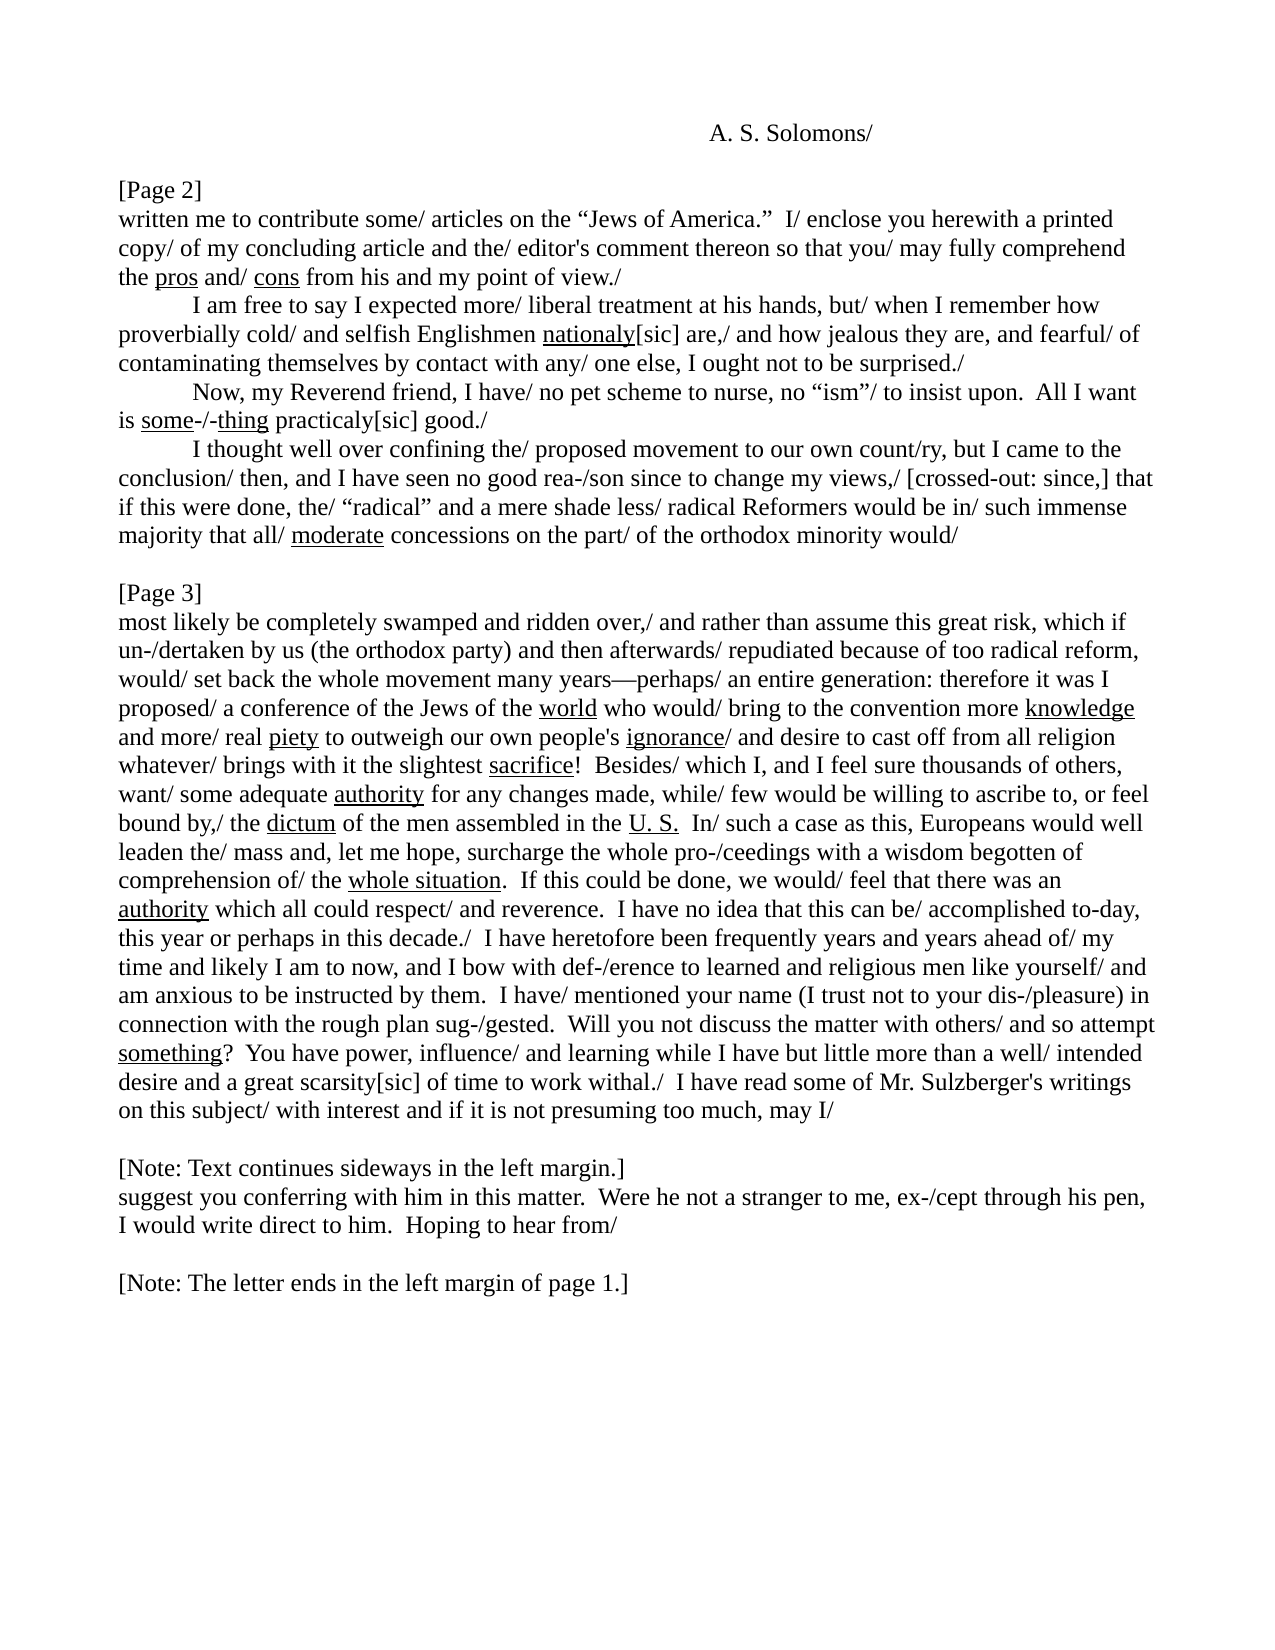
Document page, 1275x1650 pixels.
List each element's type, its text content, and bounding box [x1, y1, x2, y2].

text written me to contribute some/ articles on the “Jews of America.” I/ enclose you herewith a printed copy/ of my concluding article and the/ editor's comment thereon so that you/ may fully comprehend the pros and/ cons from his and my point of view./ [118, 204, 1157, 291]
text I thought well over confining the/ proposed movement to our own count/ry, but I came to the conclusion/ then, and I have seen no good rea-/son since to change my views,/ [crossed-out: since,] that if this were done, the/ “radical” and a mere shade less/ radical Reformers would be in/ such immense majority that all/ moderate concessions on the part/ of the orthodox minority would/ [118, 434, 1157, 549]
text Now, my Reverend friend, I have/ no pet scheme to nurse, no “ism”/ to insist upon. All I want is some-/-thing practicaly[sic] good./ [118, 377, 1157, 434]
text [Page 2] [118, 176, 1157, 204]
text most likely be completely swamped and ridden over,/ and rather than assume this great risk, which if un-/dertaken by us (the orthodox party) and then afterwards/ repudiated because of too radical reform, would/ set back the whole movement many years—perhaps/ an entire generation: therefore it was I proposed/ a conference of the Jews of the world who would/ bring to the convention more knowledge and more/ real piety to outweigh our own people's ignorance/ and desire to cast off from all religion whatever/ brings with it the slightest sacrifice! Besides/ which I, and I feel sure thousands of others, want/ some adequate authority for any changes made, while/ few would be willing to ascribe to, or feel bound by,/ the dictum of the men assembled in the U. S. In/ such a case as this, Europeans would well leaden the/ mass and, let me hope, surcharge the whole pro-/ceedings with a wisdom begotten of comprehension of/ the whole situation. If this could be done, we would/ feel that there was an authority which all could respect/ and reverence. I have no idea that this can be/ accomplished to-day, this year or perhaps in this decade./ I have heretofore been frequently years and years ahead of/ my time and likely I am to now, and I bow with def-/erence to learned and religious men like yourself/ and am anxious to be instructed by them. I have/ mentioned your name (I trust not to your dis-/pleasure) in connection with the rough plan sug-/gested. Will you not discuss the matter with others/ and so attempt something? You have power, influence/ and learning while I have but little more than a well/ intended desire and a great scarsity[sic] of time to work withal./ I have read some of Mr. Sulzberger's writings on this subject/ with interest and if it is not presuming too much, may I/ [118, 607, 1157, 1124]
text [Note: Text continues sideways in the left margin.] [118, 1153, 1157, 1182]
text [Note: The letter ends in the left margin of page 1.] [118, 1268, 1157, 1297]
text I am free to say I expected more/ liberal treatment at his hands, but/ when I remember how proverbially cold/ and selfish Englishmen nationaly[sic] are,/ and how jealous they are, and fearful/ of contaminating themselves by contact with any/ one else, I ought not to be surprised./ [118, 291, 1157, 377]
text suggest you conferring with him in this matter. Were he not a stranger to me, ex-/cept through his pen, I would write direct to him. Hoping to hear from/ [118, 1182, 1157, 1239]
text A. S. Solomons/ [118, 118, 1157, 147]
text [Page 3] [118, 578, 1157, 607]
